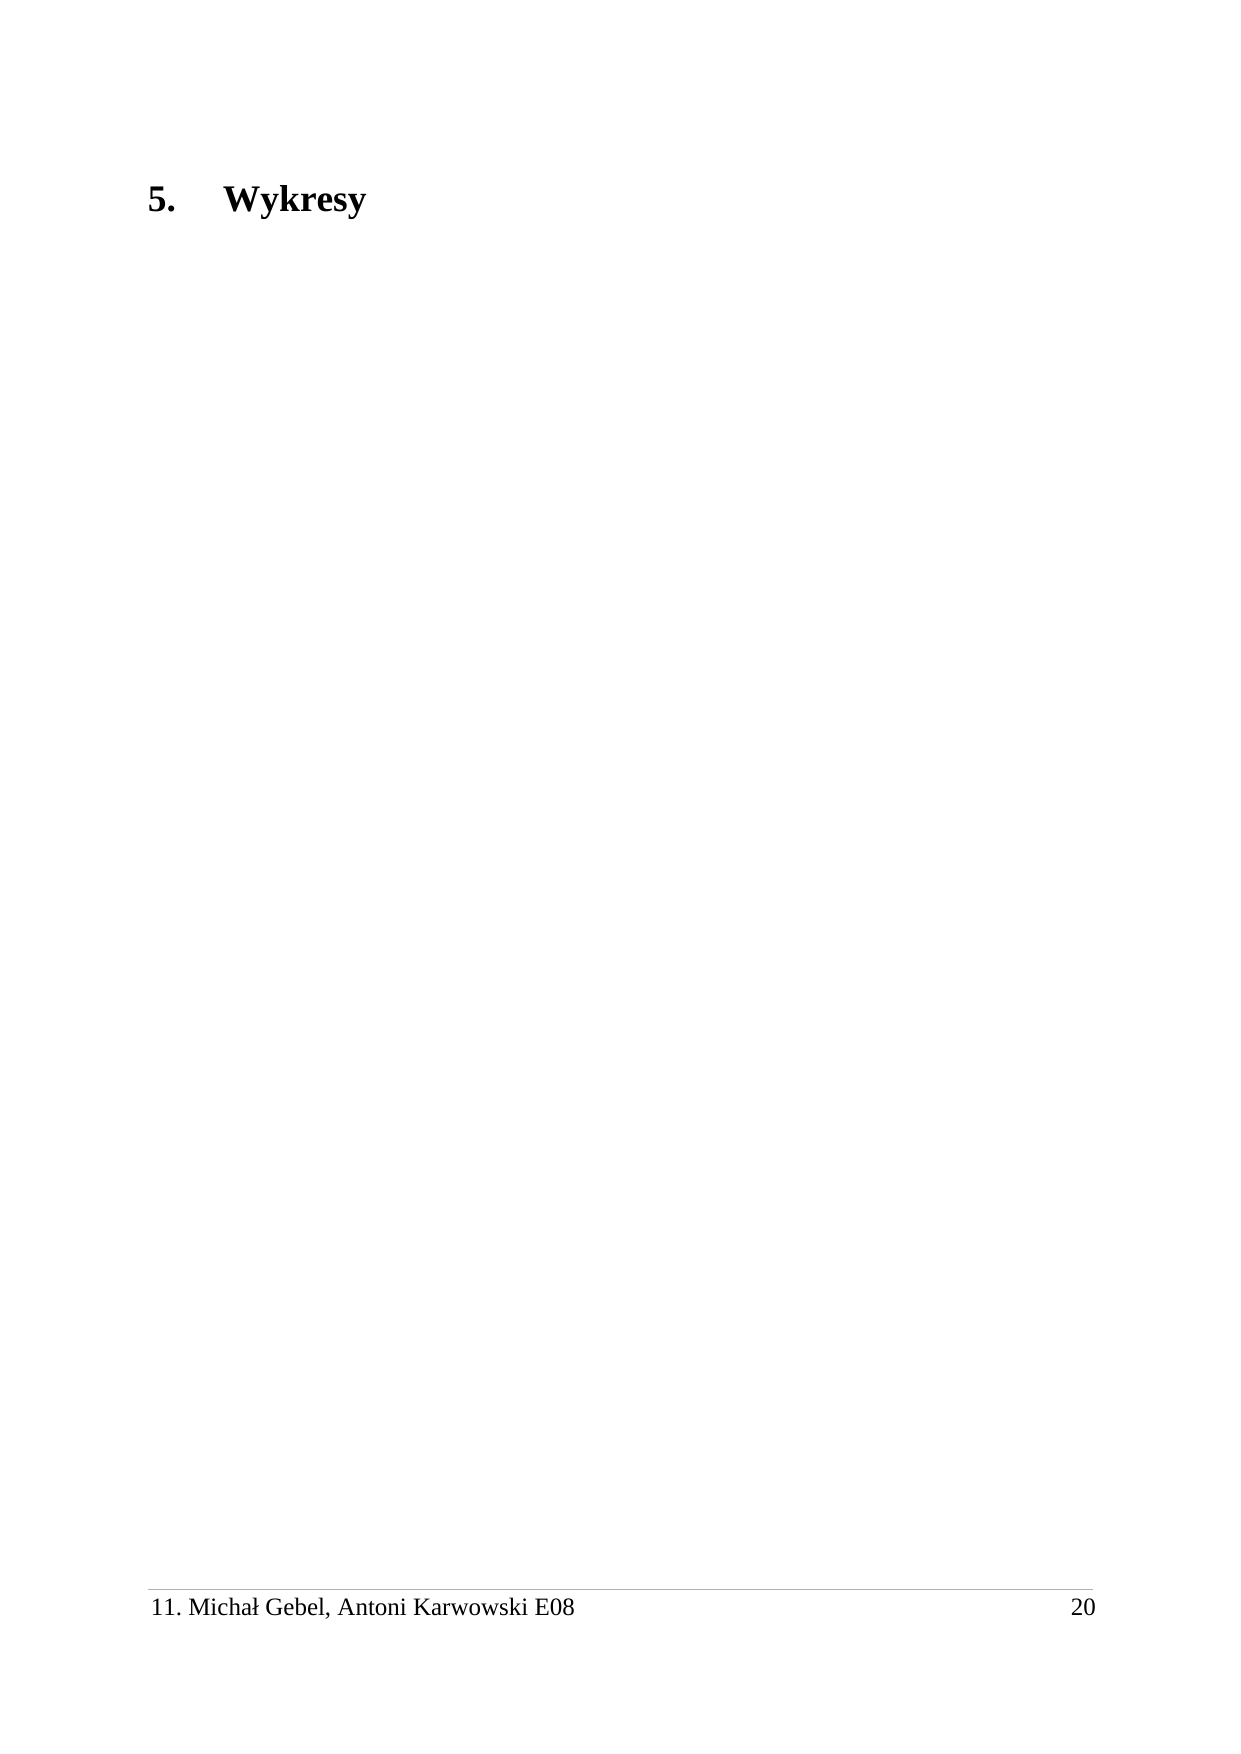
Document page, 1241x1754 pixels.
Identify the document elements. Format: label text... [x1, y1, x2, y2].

text 5. Wykresy [148, 176, 1093, 219]
